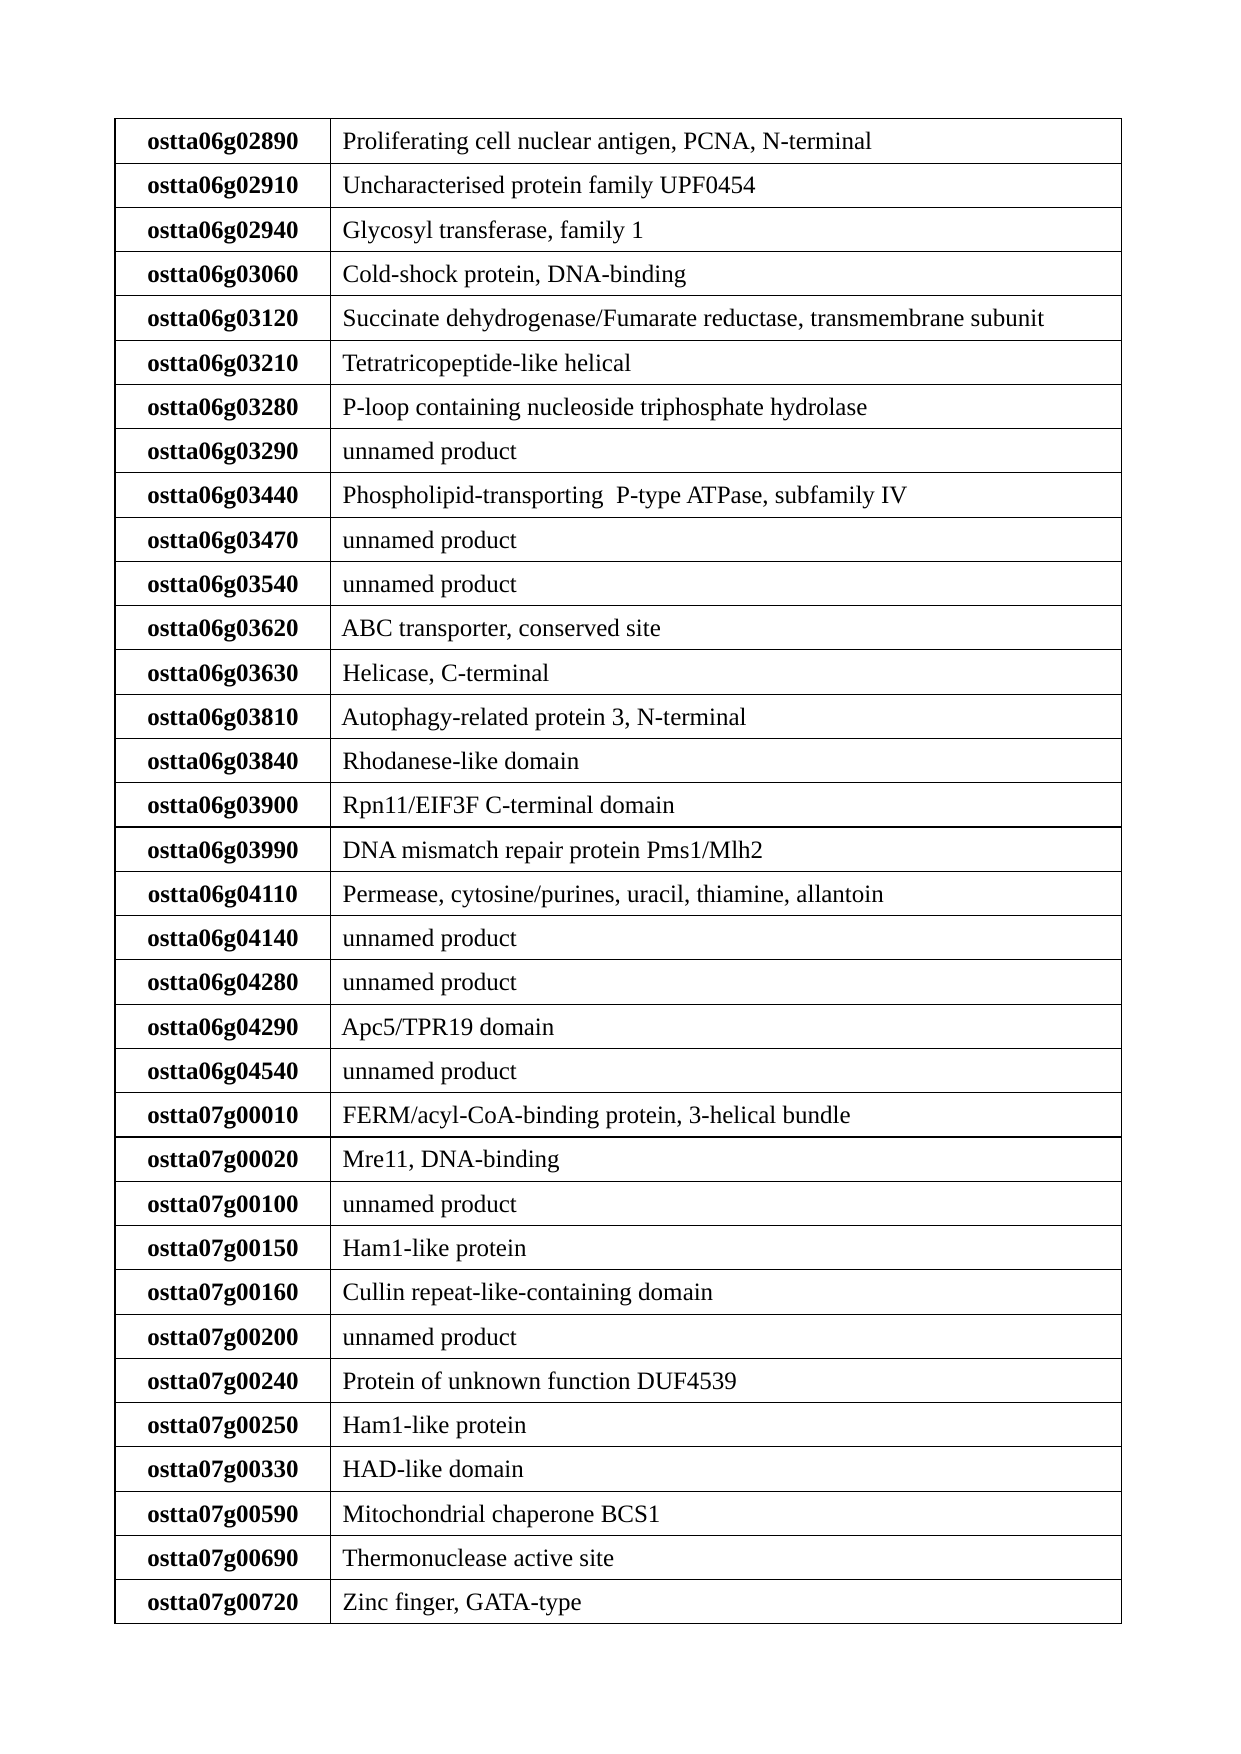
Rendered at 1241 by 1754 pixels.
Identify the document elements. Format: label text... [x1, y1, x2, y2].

table_cell [1122, 163, 1240, 207]
table_cell Cullin repeat-like-containing domain [331, 1270, 1121, 1313]
table_cell Phospholipid-transporting P-type ATPase, subfamily IV [331, 473, 1121, 517]
table_cell unnamed product [331, 562, 1121, 605]
table_cell ostta06g04140 [116, 916, 330, 959]
table_cell [1122, 1446, 1240, 1491]
table_cell ostta06g03990 [116, 828, 330, 871]
table_cell [1122, 384, 1240, 428]
table_cell [1122, 340, 1240, 384]
table_cell unnamed product [331, 429, 1121, 472]
table_cell Autophagy-related protein 3, N-terminal [331, 695, 1121, 738]
table_cell [1122, 915, 1240, 959]
table_cell Mre11, DNA-binding [331, 1138, 1121, 1181]
table_cell ostta07g00240 [116, 1359, 330, 1402]
table_cell ostta07g00020 [116, 1138, 330, 1181]
table_cell Rpn11/EIF3F C-terminal domain [331, 783, 1121, 826]
table_cell [1122, 1181, 1240, 1225]
table_cell ostta06g02890 [116, 119, 330, 162]
table_cell [1122, 1402, 1240, 1446]
table_cell unnamed product [331, 1182, 1121, 1225]
table_cell [1122, 1269, 1240, 1313]
table_cell ostta07g00590 [116, 1492, 330, 1535]
table_cell [1122, 472, 1240, 517]
table_cell ostta07g00150 [116, 1226, 330, 1269]
table_cell ostta06g02940 [116, 208, 330, 251]
table_cell ostta06g04280 [116, 960, 330, 1003]
table_cell [1122, 1314, 1240, 1358]
table_cell [1122, 207, 1240, 251]
table_cell ostta06g03810 [116, 695, 330, 738]
table_cell ostta06g03060 [116, 252, 330, 295]
table_cell [1122, 871, 1240, 915]
table_cell ostta07g00100 [116, 1182, 330, 1225]
table_cell Tetratricopeptide-like helical [331, 341, 1121, 384]
table_cell ostta06g03290 [116, 429, 330, 472]
table_cell [1122, 1491, 1240, 1535]
table_cell [1122, 1004, 1240, 1048]
table_cell P-loop containing nucleoside triphosphate hydrolase [331, 385, 1121, 428]
table_cell Ham1-like protein [331, 1226, 1121, 1269]
table_cell ostta07g00200 [116, 1315, 330, 1358]
table_cell Succinate dehydrogenase/Fumarate reductase, transmembrane subunit [331, 296, 1121, 339]
table_cell ostta07g00160 [116, 1270, 330, 1313]
table_cell [1122, 428, 1240, 472]
table_cell ostta07g00690 [116, 1536, 330, 1579]
table_cell Protein of unknown function DUF4539 [331, 1359, 1121, 1402]
table_cell Ham1-like protein [331, 1403, 1121, 1446]
table_cell Thermonuclease active site [331, 1536, 1121, 1579]
table_cell Proliferating cell nuclear antigen, PCNA, N-terminal [331, 119, 1121, 162]
table_cell [1122, 605, 1240, 649]
table_cell [1122, 1579, 1240, 1623]
table_cell ostta07g00720 [116, 1580, 330, 1623]
table_cell ostta06g04290 [116, 1005, 330, 1048]
table_cell [1122, 782, 1240, 826]
table_cell Zinc finger, GATA-type [331, 1580, 1121, 1623]
table_cell unnamed product [331, 518, 1121, 561]
table_cell [1122, 1048, 1240, 1092]
table_cell ostta07g00250 [116, 1403, 330, 1446]
table_cell FERM/acyl-CoA-binding protein, 3-helical bundle [331, 1093, 1121, 1136]
table_cell ostta06g03540 [116, 562, 330, 605]
table_cell [1122, 694, 1240, 738]
table_cell Apc5/TPR19 domain [331, 1005, 1121, 1048]
table_cell ostta06g03620 [116, 606, 330, 649]
table_cell [1122, 1225, 1240, 1269]
table_cell ostta06g03840 [116, 739, 330, 782]
table_cell [1122, 1092, 1240, 1136]
table_cell unnamed product [331, 916, 1121, 959]
table_cell unnamed product [331, 960, 1121, 1003]
table_cell unnamed product [331, 1315, 1121, 1358]
table_cell ostta07g00330 [116, 1447, 330, 1491]
table_cell [1122, 959, 1240, 1003]
table_cell [1122, 118, 1240, 162]
table_cell [1122, 517, 1240, 561]
table_cell ostta06g03210 [116, 341, 330, 384]
table_cell Rhodanese-like domain [331, 739, 1121, 782]
table_cell ostta07g00010 [116, 1093, 330, 1136]
table_cell [1122, 561, 1240, 605]
table_cell ostta06g03900 [116, 783, 330, 826]
table_cell ABC transporter, conserved site [331, 606, 1121, 649]
table_cell ostta06g03470 [116, 518, 330, 561]
table_cell [1122, 826, 1240, 871]
table_cell ostta06g03630 [116, 650, 330, 694]
table_cell [1122, 738, 1240, 782]
table_cell Mitochondrial chaperone BCS1 [331, 1492, 1121, 1535]
table_cell [1122, 1358, 1240, 1402]
table_cell ostta06g04540 [116, 1049, 330, 1092]
table_cell ostta06g03280 [116, 385, 330, 428]
table_cell Cold-shock protein, DNA-binding [331, 252, 1121, 295]
table_cell ostta06g03120 [116, 296, 330, 339]
table_cell DNA mismatch repair protein Pms1/Mlh2 [331, 828, 1121, 871]
table_cell unnamed product [331, 1049, 1121, 1092]
table_cell Glycosyl transferase, family 1 [331, 208, 1121, 251]
table_cell [1122, 251, 1240, 295]
table_cell ostta06g04110 [116, 872, 330, 915]
table_cell HAD-like domain [331, 1447, 1121, 1491]
table_cell Uncharacterised protein family UPF0454 [331, 164, 1121, 207]
table_cell Permease, cytosine/purines, uracil, thiamine, allantoin [331, 872, 1121, 915]
table_cell Helicase, C-terminal [331, 650, 1121, 694]
table_cell [1122, 295, 1240, 339]
table_cell ostta06g02910 [116, 164, 330, 207]
table_cell [1122, 1535, 1240, 1579]
table_cell [1122, 1136, 1240, 1181]
table_cell [1122, 649, 1240, 694]
table_cell ostta06g03440 [116, 473, 330, 517]
